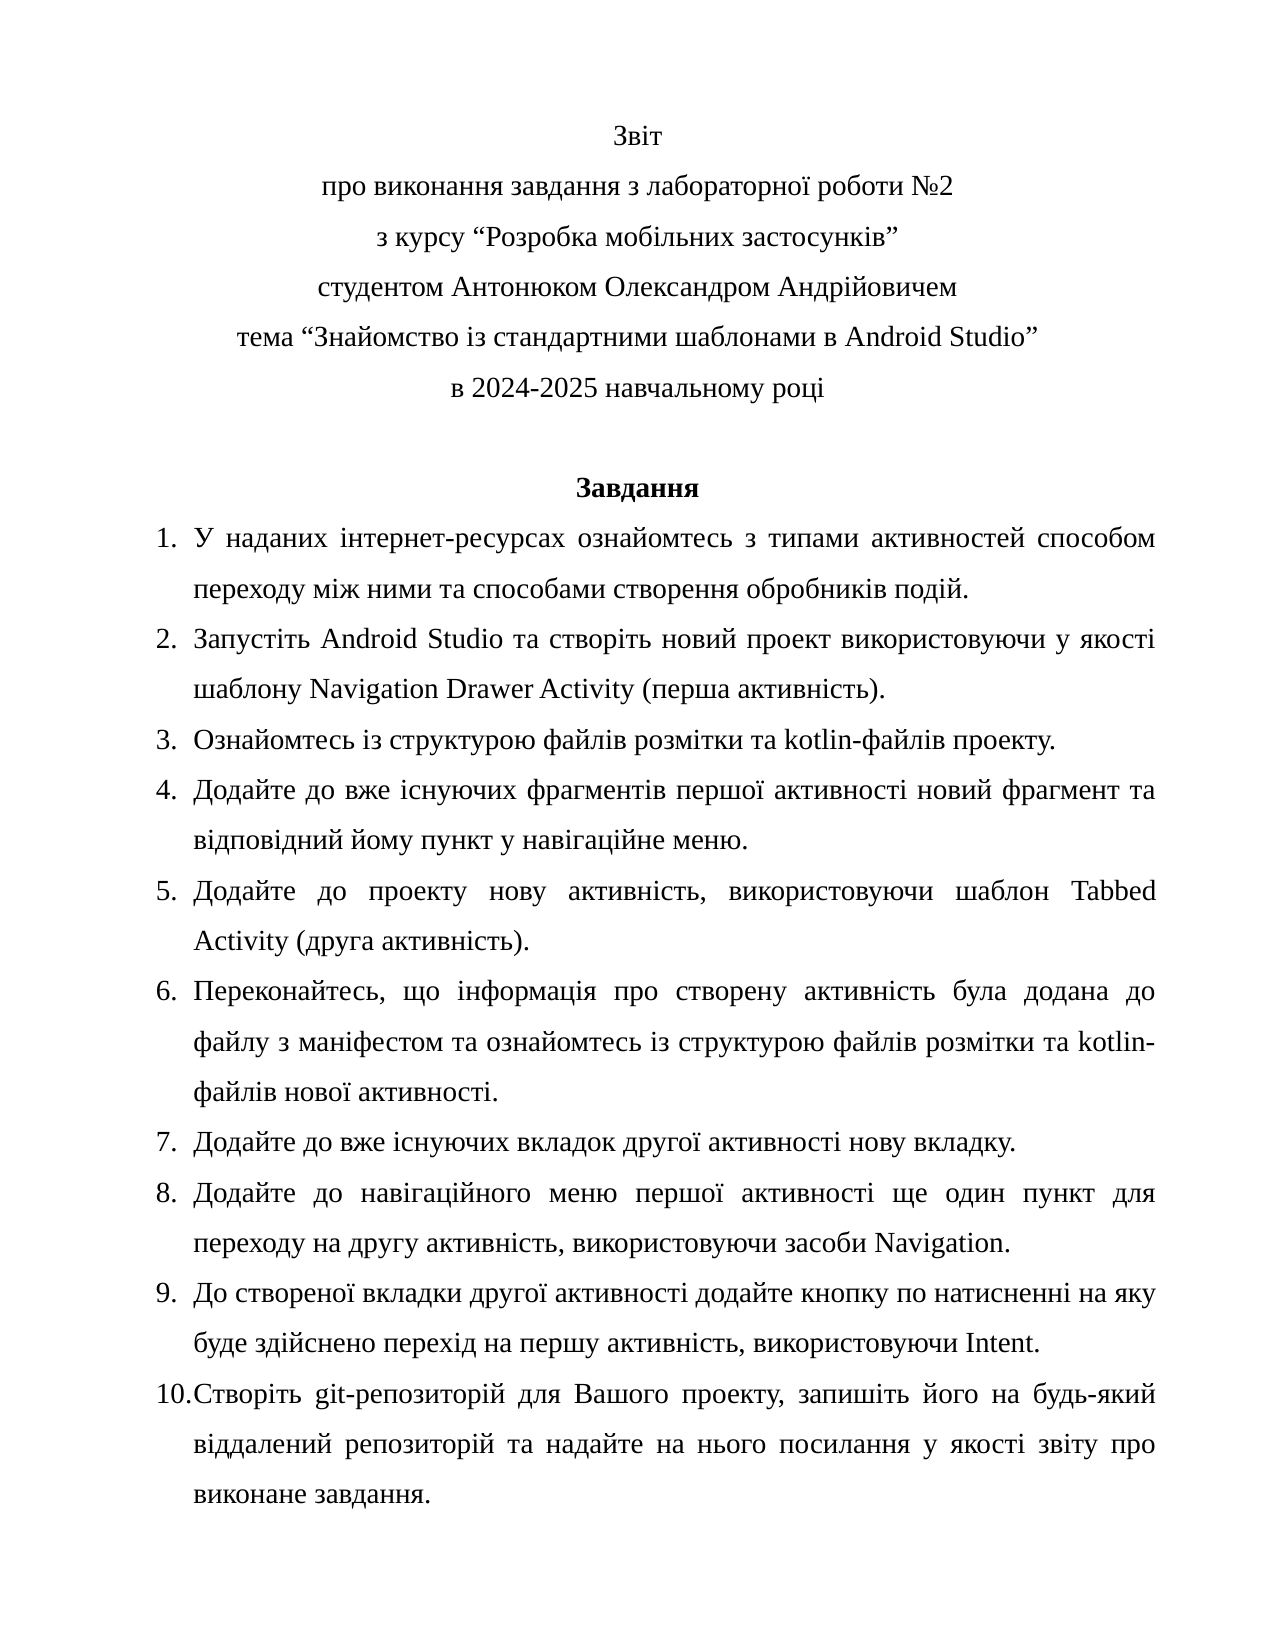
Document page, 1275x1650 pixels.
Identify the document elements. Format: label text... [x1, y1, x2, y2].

text студентом Антонюком Олександром Андрійовичем [118, 269, 1157, 303]
list До створеної вкладки другої активності додайте кнопку по натисненні на яку буде здійснено перехід на першу активність, використовуючи Intent. [156, 1275, 1157, 1359]
list Додайте до проекту нову активність, використовуючи шаблон Tabbed Activity (друга активність). [156, 873, 1157, 957]
list Додайте до вже існуючих вкладок другої активності нову вкладку. [156, 1124, 1157, 1158]
list Ознайомтесь із структурою файлів розмітки та kotlin-файлів проекту. [156, 722, 1157, 755]
list Додайте до вже існуючих фрагментів першої активності новий фрагмент та відповідний йому пункт у навігаційне меню. [156, 772, 1157, 856]
list Запустіть Android Studio та створіть новий проект використовуючи у якості шаблону Navigation Drawer Activity (перша активність). [156, 621, 1157, 705]
text з курсу “Розробка мобільних застосунків” [118, 219, 1157, 252]
text Звіт [118, 118, 1157, 152]
list Створіть git-репозиторій для Вашого проекту, запишіть його на будь-який віддалений репозиторій та надайте на нього посилання у якості звіту про виконане завдання. [156, 1376, 1157, 1510]
text Завдання [118, 470, 1157, 504]
text про виконання завдання з лабораторної роботи №2 [118, 168, 1157, 202]
text в 2024-2025 навчальному році [118, 370, 1157, 403]
list У наданих інтернет-ресурсах ознайомтесь з типами активностей способом переходу між ними та способами створення обробників подій. [156, 521, 1157, 604]
list Переконайтесь, що інформація про створену активність була додана до файлу з маніфестом та ознайомтесь із структурою файлів розмітки та kotlin-файлів нової активності. [156, 973, 1157, 1108]
text тема “Знайомство із стандартними шаблонами в Android Studio” [118, 319, 1157, 353]
list Додайте до навігаційного меню першої активності ще один пункт для переходу на другу активність, використовуючи засоби Navigation. [156, 1175, 1157, 1258]
